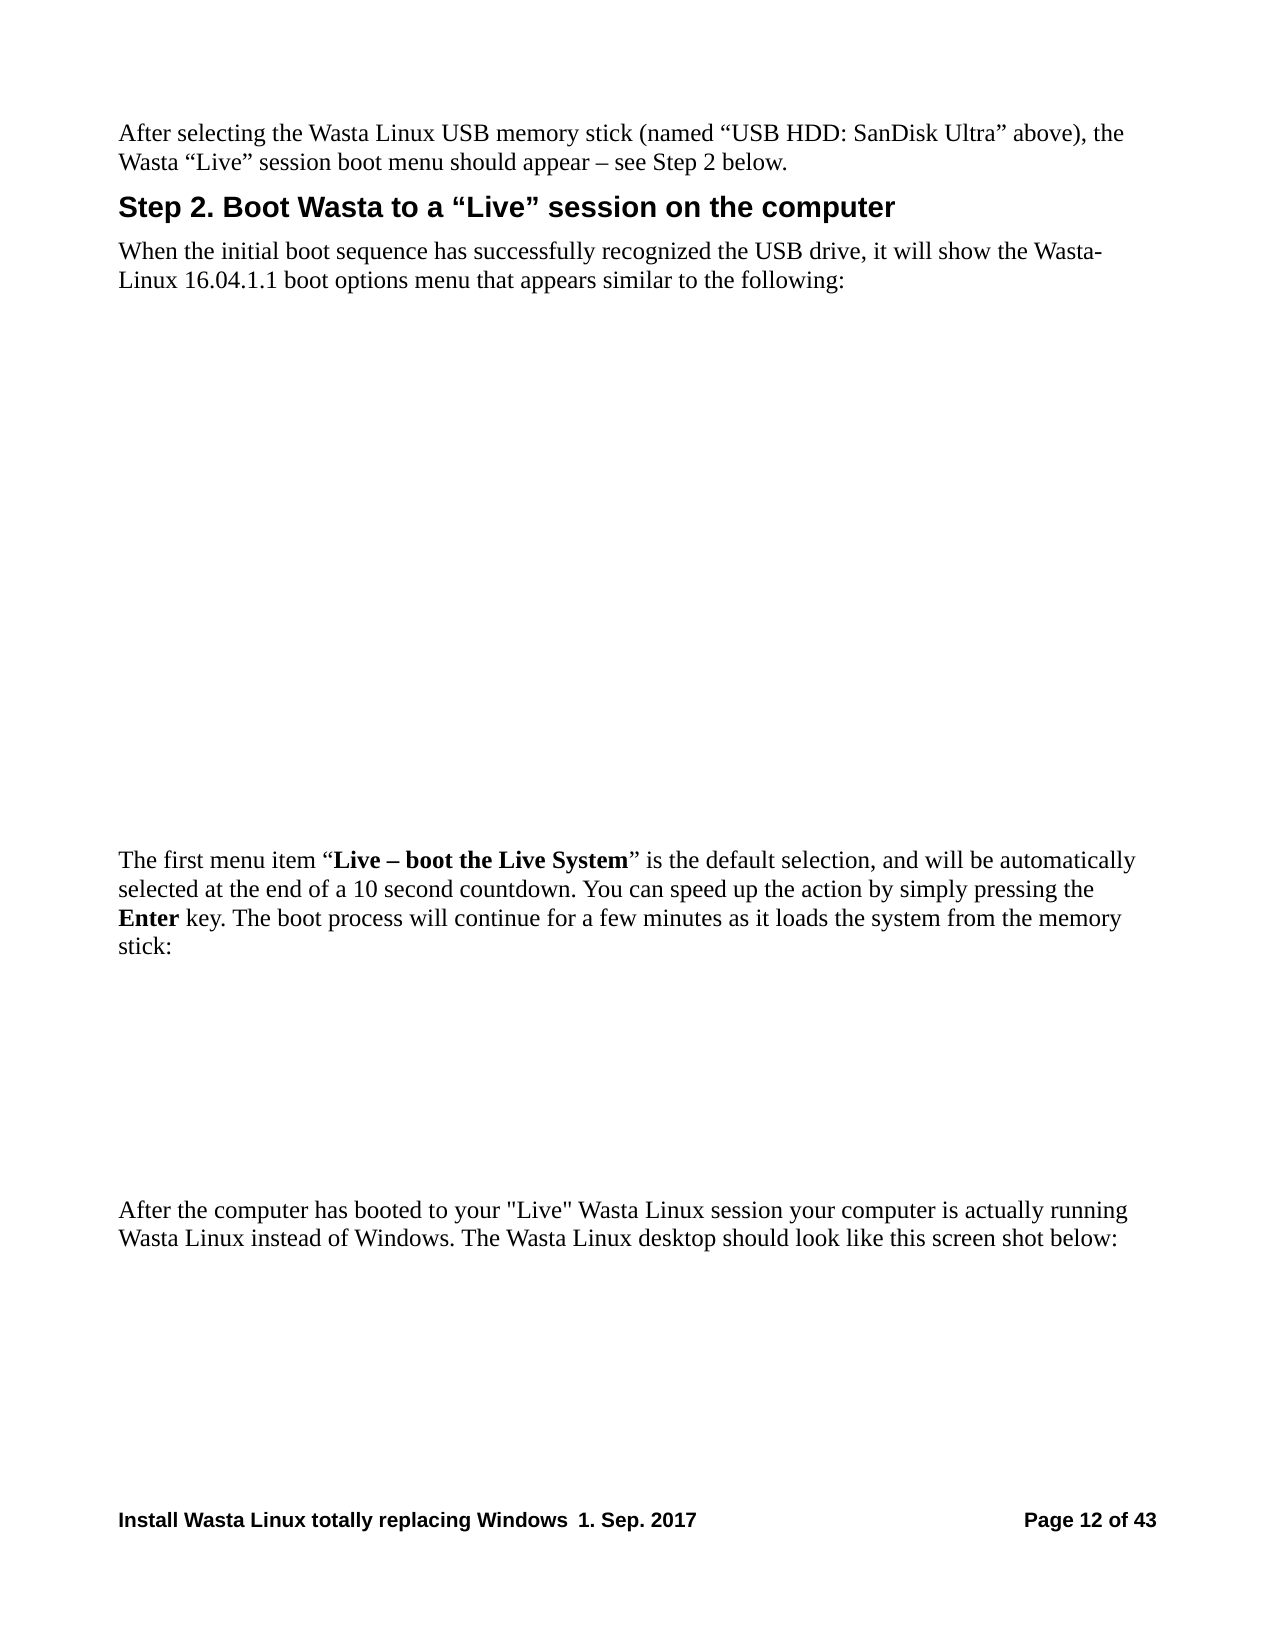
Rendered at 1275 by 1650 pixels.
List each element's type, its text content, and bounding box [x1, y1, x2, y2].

subtitle Step 2. Boot Wasta to a “Live” session on the computer [118, 190, 1157, 224]
text The first menu item “Live – boot the Live System” is the default selection, and will be automatically selected at the end of a 10 second countdown. You can speed up the action by simply pressing the Enter key. The boot process will continue for a few minutes as it loads the system from the memory stick: [118, 845, 1157, 960]
text After selecting the Wasta Linux USB memory stick (named “USB HDD: SanDisk Ultra” above), the Wasta “Live” session boot menu should appear – see Step 2 below. [118, 118, 1157, 176]
text When the initial boot sequence has successfully recognized the USB drive, it will show the Wasta-Linux 16.04.1.1 boot options menu that appears similar to the following: [118, 236, 1157, 294]
text After the computer has booted to your "Live" Wasta Linux session your computer is actually running Wasta Linux instead of Windows. The Wasta Linux desktop should look like this screen shot below: [118, 1195, 1157, 1252]
